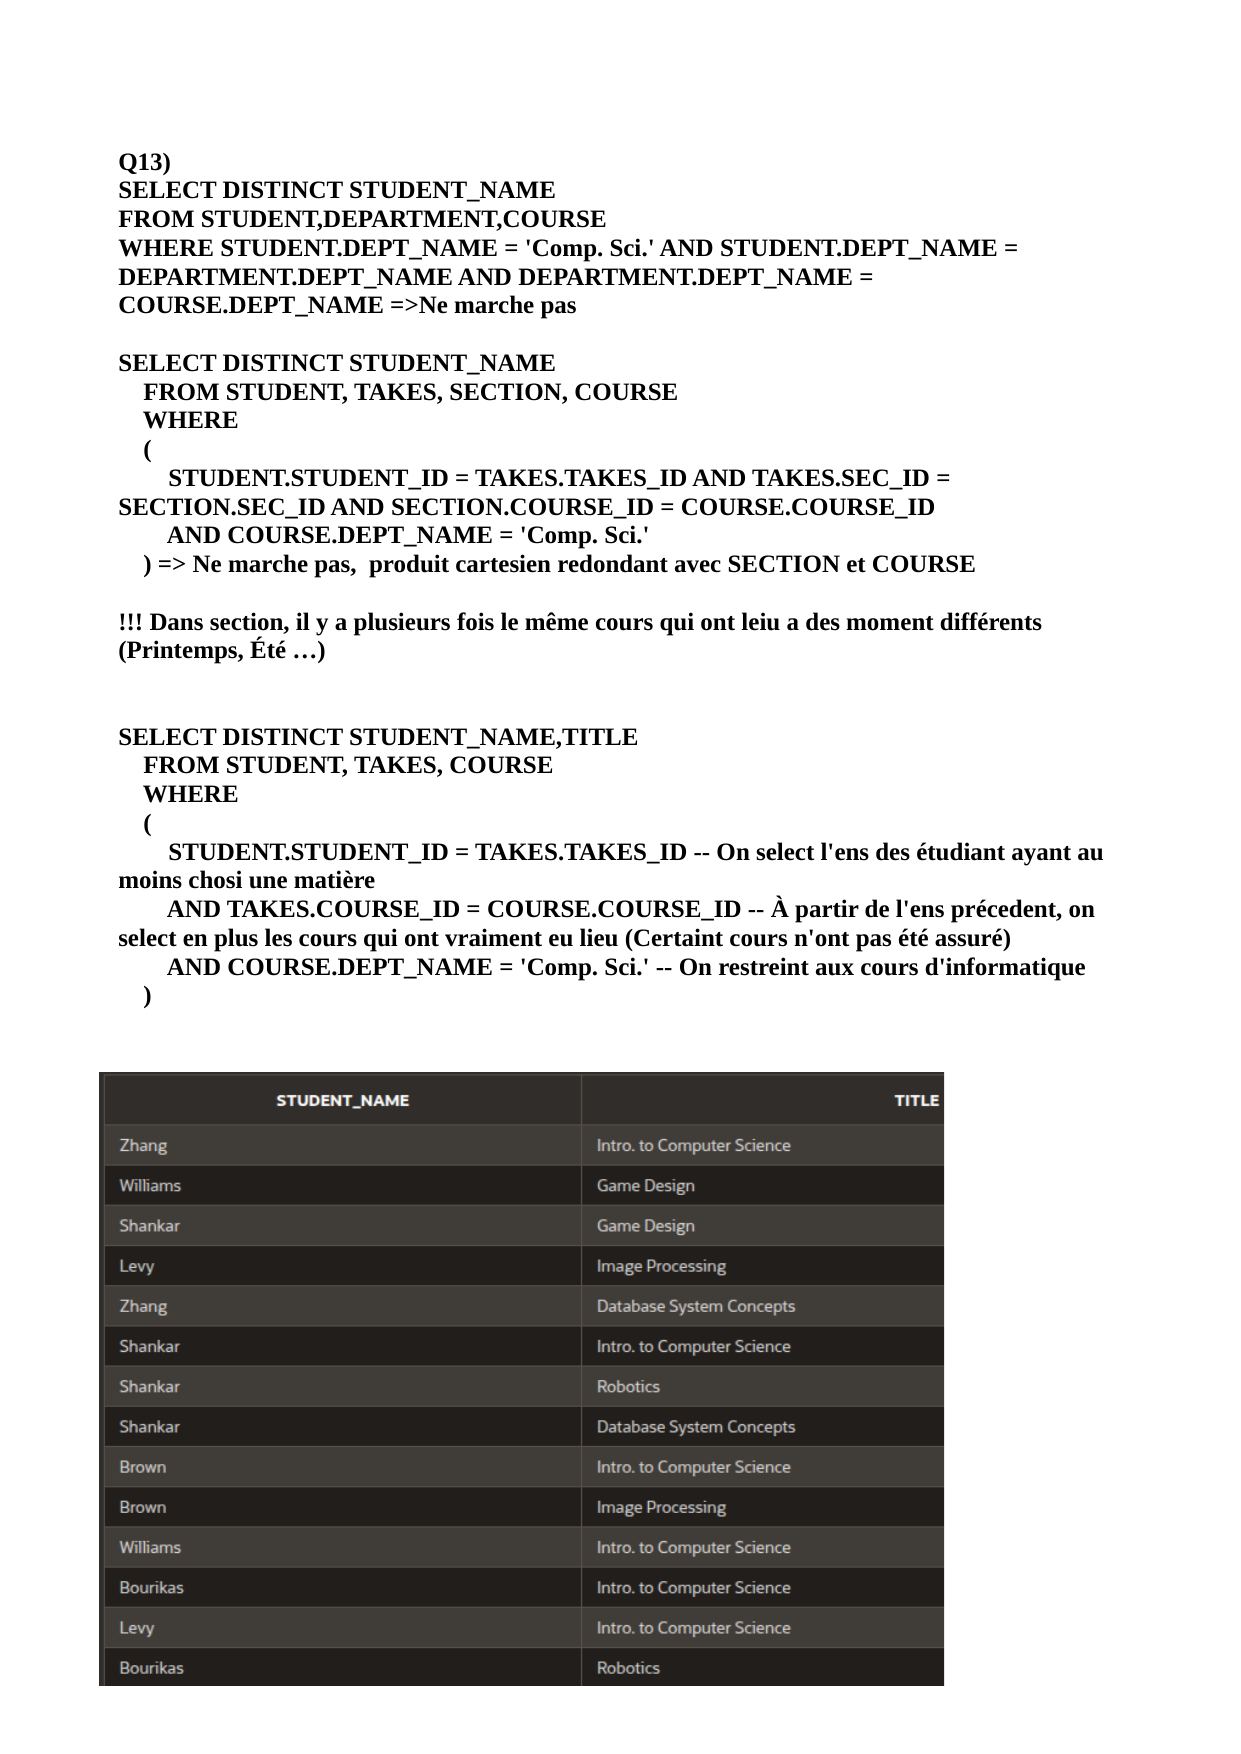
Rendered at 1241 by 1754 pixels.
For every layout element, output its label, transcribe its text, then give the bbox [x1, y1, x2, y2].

text AND COURSE.DEPT_NAME = 'Comp. Sci.' [118, 521, 1122, 549]
text WHERE [118, 406, 1122, 434]
text ( [118, 434, 1122, 463]
text FROM STUDENT,DEPARTMENT,COURSE [118, 204, 1122, 233]
text AND TAKES.COURSE_ID = COURSE.COURSE_ID -- À partir de l'ens précedent, on select en plus les cours qui ont vraiment eu lieu (Certaint cours n'ont pas été assuré) [118, 894, 1122, 952]
text !!! Dans section, il y a plusieurs fois le même cours qui ont leiu a des moment différents (Printemps, Été …) [118, 607, 1122, 664]
text SELECT DISTINCT STUDENT_NAME,TITLE [118, 722, 1122, 751]
text ) [118, 981, 1122, 1009]
text STUDENT.STUDENT_ID = TAKES.TAKES_ID AND TAKES.SEC_ID = SECTION.SEC_ID AND SECTION.COURSE_ID = COURSE.COURSE_ID [118, 463, 1122, 521]
text ( [118, 808, 1122, 837]
text SELECT DISTINCT STUDENT_NAME [118, 348, 1122, 377]
text WHERE [118, 779, 1122, 808]
text SELECT DISTINCT STUDENT_NAME [118, 176, 1122, 204]
text FROM STUDENT, TAKES, COURSE [118, 751, 1122, 779]
text ) => Ne marche pas, produit cartesien redondant avec SECTION et COURSE [118, 549, 1122, 578]
text STUDENT.STUDENT_ID = TAKES.TAKES_ID -- On select l'ens des étudiant ayant au moins chosi une matière [118, 837, 1122, 894]
text FROM STUDENT, TAKES, SECTION, COURSE [118, 377, 1122, 406]
text Q13) [118, 147, 1122, 176]
text AND COURSE.DEPT_NAME = 'Comp. Sci.' -- On restreint aux cours d'informatique [118, 952, 1122, 981]
text WHERE STUDENT.DEPT_NAME = 'Comp. Sci.' AND STUDENT.DEPT_NAME = DEPARTMENT.DEPT_NAME AND DEPARTMENT.DEPT_NAME = COURSE.DEPT_NAME =>Ne marche pas [118, 233, 1122, 319]
picture [99, 1072, 945, 1686]
